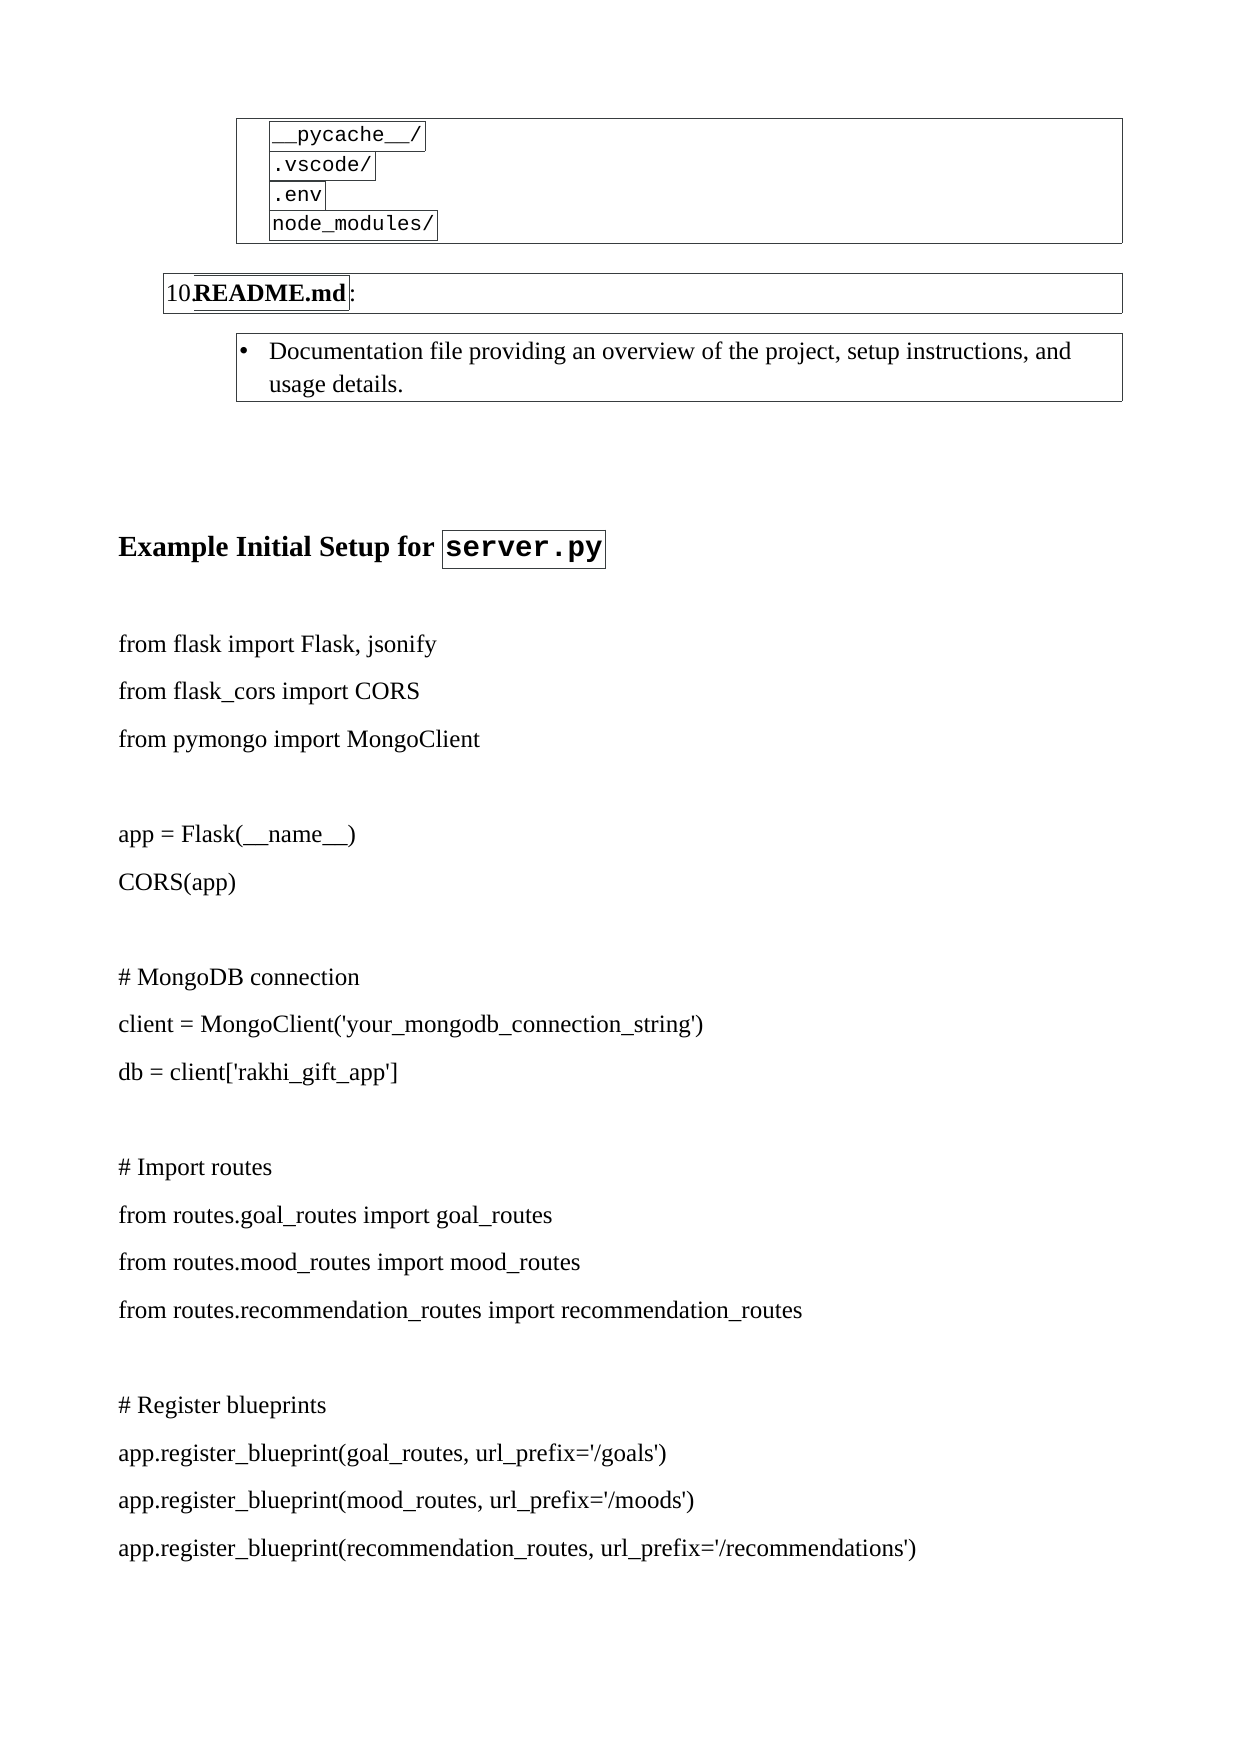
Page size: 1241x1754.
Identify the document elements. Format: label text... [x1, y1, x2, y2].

text client = MongoClient('your_mongodb_connection_string') [118, 1009, 1122, 1038]
list [376, 148, 1122, 177]
list __pycache__/ [237, 119, 1122, 148]
text from routes.recommendation_routes import recommendation_routes [118, 1295, 1122, 1324]
text from pymongo import MongoClient [118, 724, 1122, 753]
text app.register_blueprint(goal_routes, url_prefix='/goals') [118, 1438, 1122, 1467]
subtitle Example Initial Setup for server.py [118, 529, 605, 568]
list [237, 148, 269, 177]
subtitle [606, 529, 1122, 568]
list .env [270, 182, 325, 207]
list [237, 177, 269, 207]
list node_modules/ [237, 207, 1122, 243]
list README.md: [164, 274, 1122, 313]
text app = Flask(__name__) [118, 819, 1122, 848]
text from routes.goal_routes import goal_routes [118, 1200, 1122, 1229]
text CORS(app) [118, 867, 1122, 895]
text from routes.mood_routes import mood_routes [118, 1247, 1122, 1276]
text # MongoDB connection [118, 962, 1122, 991]
text # Register blueprints [118, 1390, 1122, 1419]
text db = client['rakhi_gift_app'] [118, 1057, 1122, 1086]
text # Import routes [118, 1152, 1122, 1181]
list .vscode/ [270, 152, 375, 177]
text from flask_cors import CORS [118, 676, 1122, 705]
list Documentation file providing an overview of the project, setup instructions, and usage details. [237, 334, 1122, 401]
list [326, 177, 1122, 207]
text app.register_blueprint(recommendation_routes, url_prefix='/recommendations') [118, 1533, 1122, 1562]
text from flask import Flask, jsonify [118, 629, 1122, 657]
text app.register_blueprint(mood_routes, url_prefix='/moods') [118, 1486, 1122, 1514]
